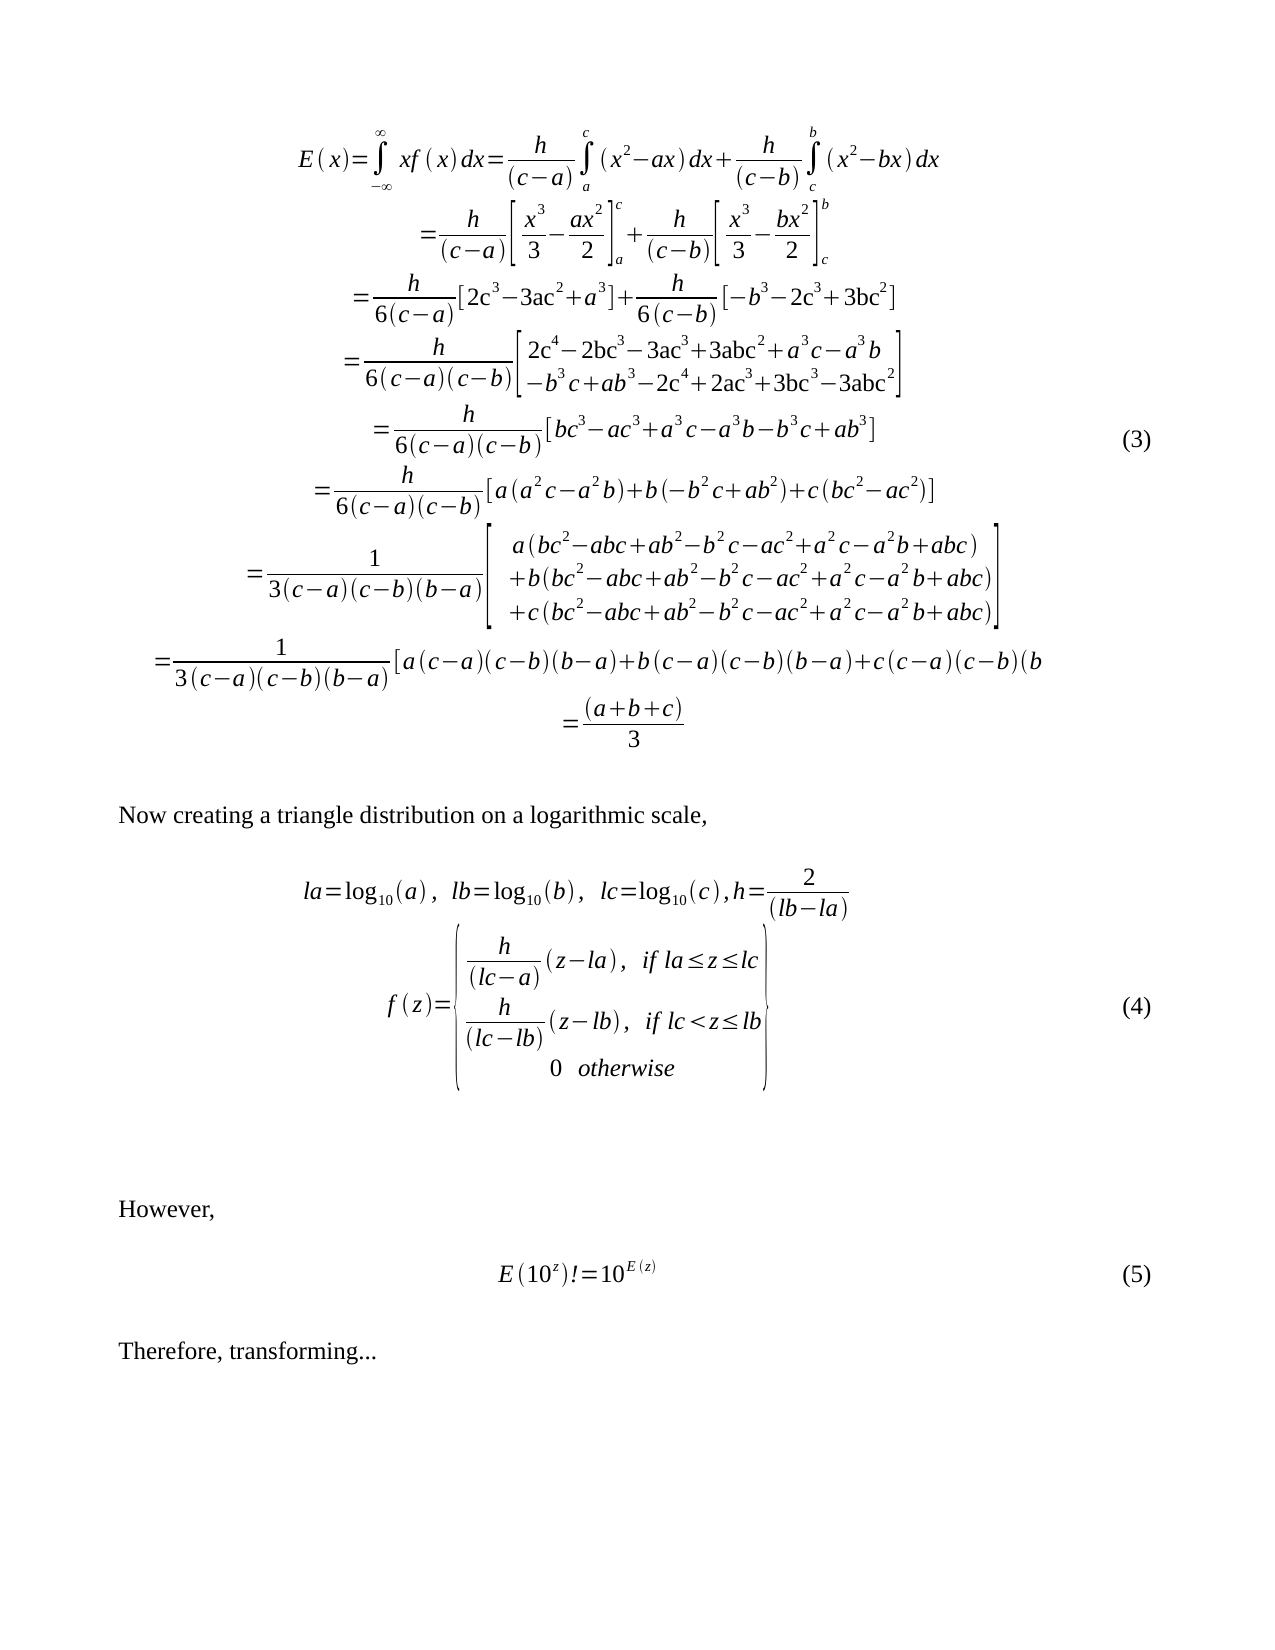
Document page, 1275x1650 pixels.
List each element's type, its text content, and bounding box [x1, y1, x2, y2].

text Therefore, transforming... [118, 1336, 1157, 1365]
table_header (3) [1041, 118, 1157, 772]
text However, [118, 1194, 1157, 1223]
table_header (4) [1041, 858, 1157, 1165]
table_header (5) [1041, 1251, 1157, 1307]
table_header [118, 118, 1041, 772]
text Now creating a triangle distribution on a logarithmic scale, [118, 800, 1157, 829]
table_header [1032, 659, 1039, 668]
table_header [118, 1251, 1041, 1307]
table_header [118, 858, 1041, 1165]
